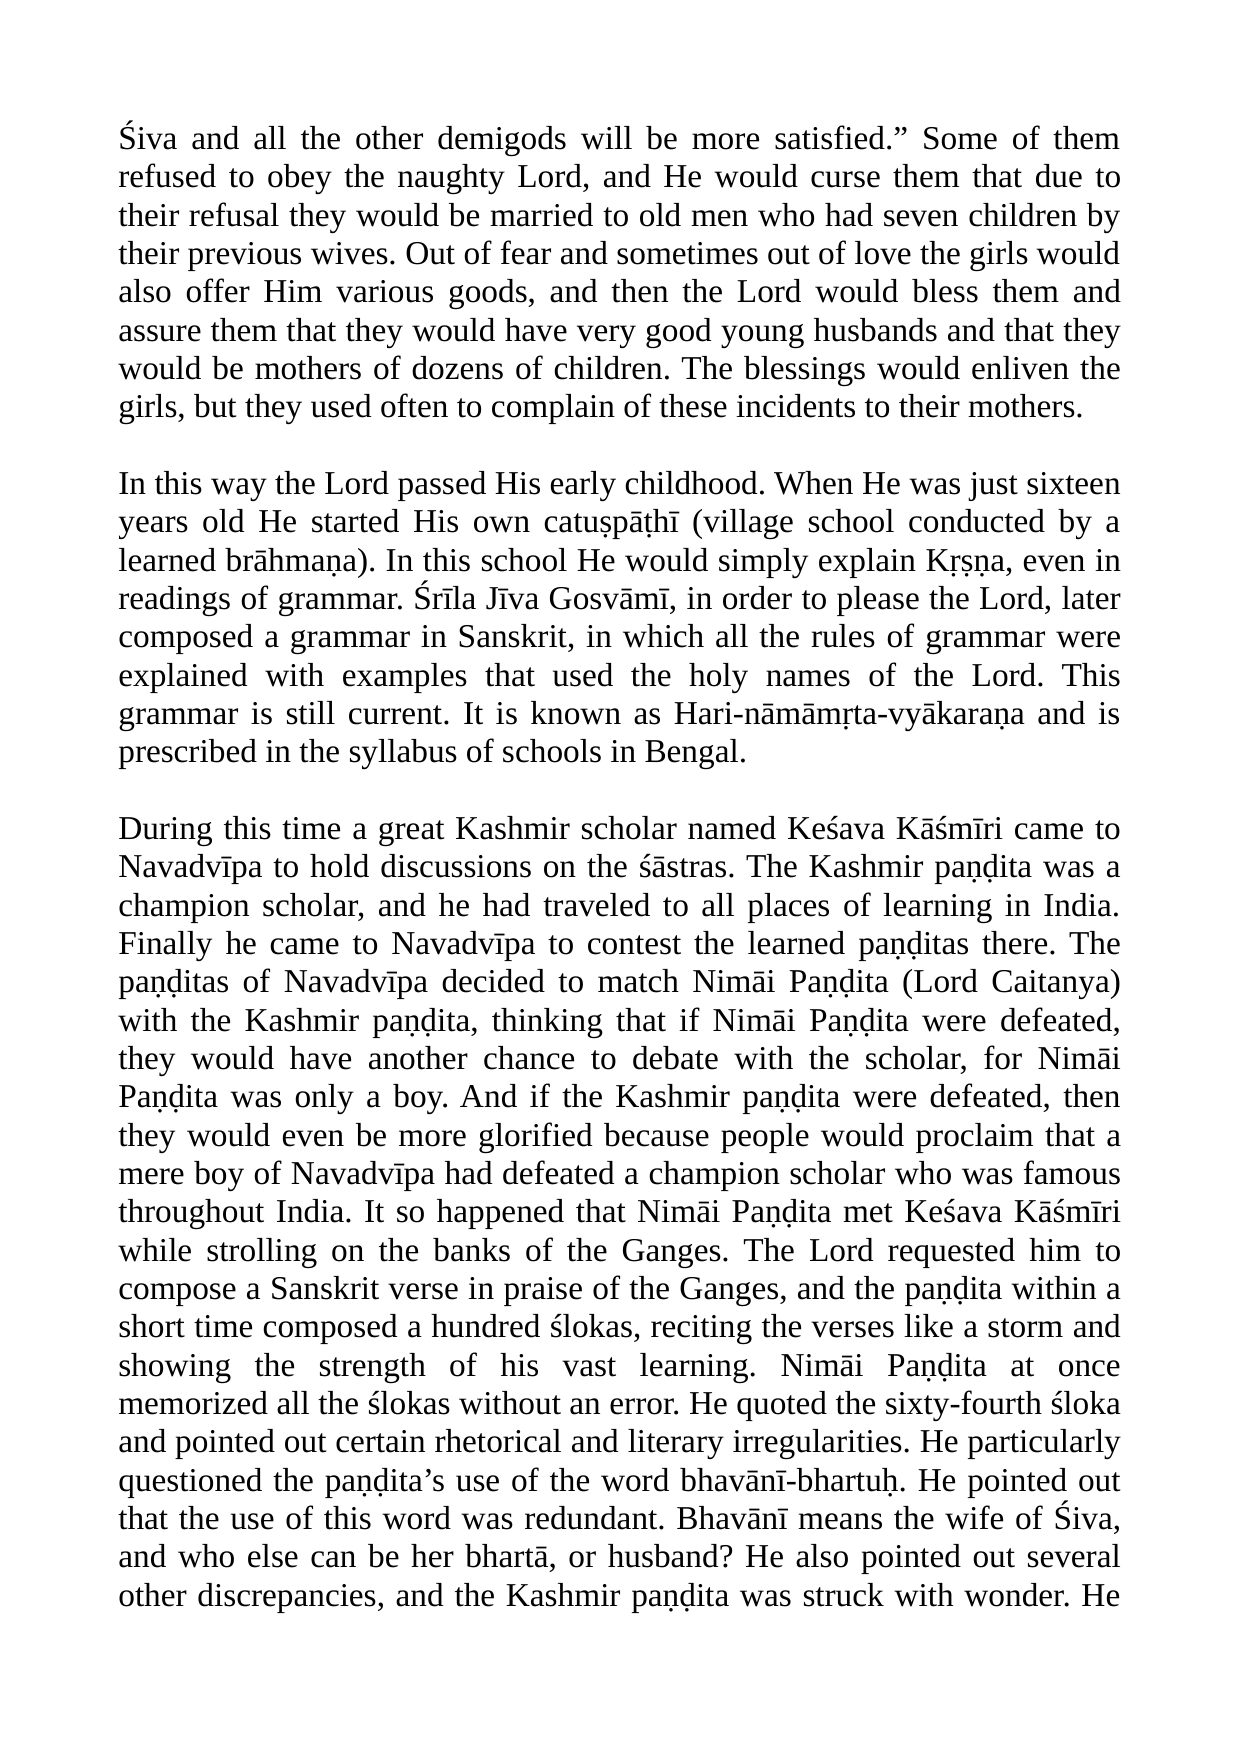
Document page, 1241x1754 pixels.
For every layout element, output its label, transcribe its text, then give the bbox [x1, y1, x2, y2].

text Śiva and all the other demigods will be more satisfied.” Some of them refused to obey the naughty Lord, and He would curse them that due to their refusal they would be married to old men who had seven children by their previous wives. Out of fear and sometimes out of love the girls would also offer Him various goods, and then the Lord would bless them and assure them that they would have very good young husbands and that they would be mothers of dozens of children. The blessings would enliven the girls, but they used often to complain of these incidents to their mothers. [118, 118, 1122, 425]
text In this way the Lord passed His early childhood. When He was just sixteen years old He started His own catuṣpāṭhī (village school conducted by a learned brāhmaṇa). In this school He would simply explain Kṛṣṇa, even in readings of grammar. Śrīla Jīva Gosvāmī, in order to please the Lord, later composed a grammar in Sanskrit, in which all the rules of grammar were explained with examples that used the holy names of the Lord. This grammar is still current. It is known as Hari-nāmāmṛta-vyākaraṇa and is prescribed in the syllabus of schools in Bengal. [118, 463, 1122, 770]
text During this time a great Kashmir scholar named Keśava Kāśmīri came to Navadvīpa to hold discussions on the śāstras. The Kashmir paṇḍita was a champion scholar, and he had traveled to all places of learning in India. Finally he came to Navadvīpa to contest the learned paṇḍitas there. The paṇḍitas of Navadvīpa decided to match Nimāi Paṇḍita (Lord Caitanya) with the Kashmir paṇḍita, thinking that if Nimāi Paṇḍita were defeated, they would have another chance to debate with the scholar, for Nimāi Paṇḍita was only a boy. And if the Kashmir paṇḍita were defeated, then they would even be more glorified because people would proclaim that a mere boy of Navadvīpa had defeated a champion scholar who was famous throughout India. It so happened that Nimāi Paṇḍita met Keśava Kāśmīri while strolling on the banks of the Ganges. The Lord requested him to compose a Sanskrit verse in praise of the Ganges, and the paṇḍita within a short time composed a hundred ślokas, reciting the verses like a storm and showing the strength of his vast learning. Nimāi Paṇḍita at once memorized all the ślokas without an error. He quoted the sixty-fourth śloka and pointed out certain rhetorical and literary irregularities. He particularly questioned the paṇḍita’s use of the word bhavānī-bhartuḥ. He pointed out that the use of this word was redundant. Bhavānī means the wife of Śiva, and who else can be her bhartā, or husband? He also pointed out several other discrepancies, and the Kashmir paṇḍita was struck with wonder. He [118, 808, 1122, 1613]
